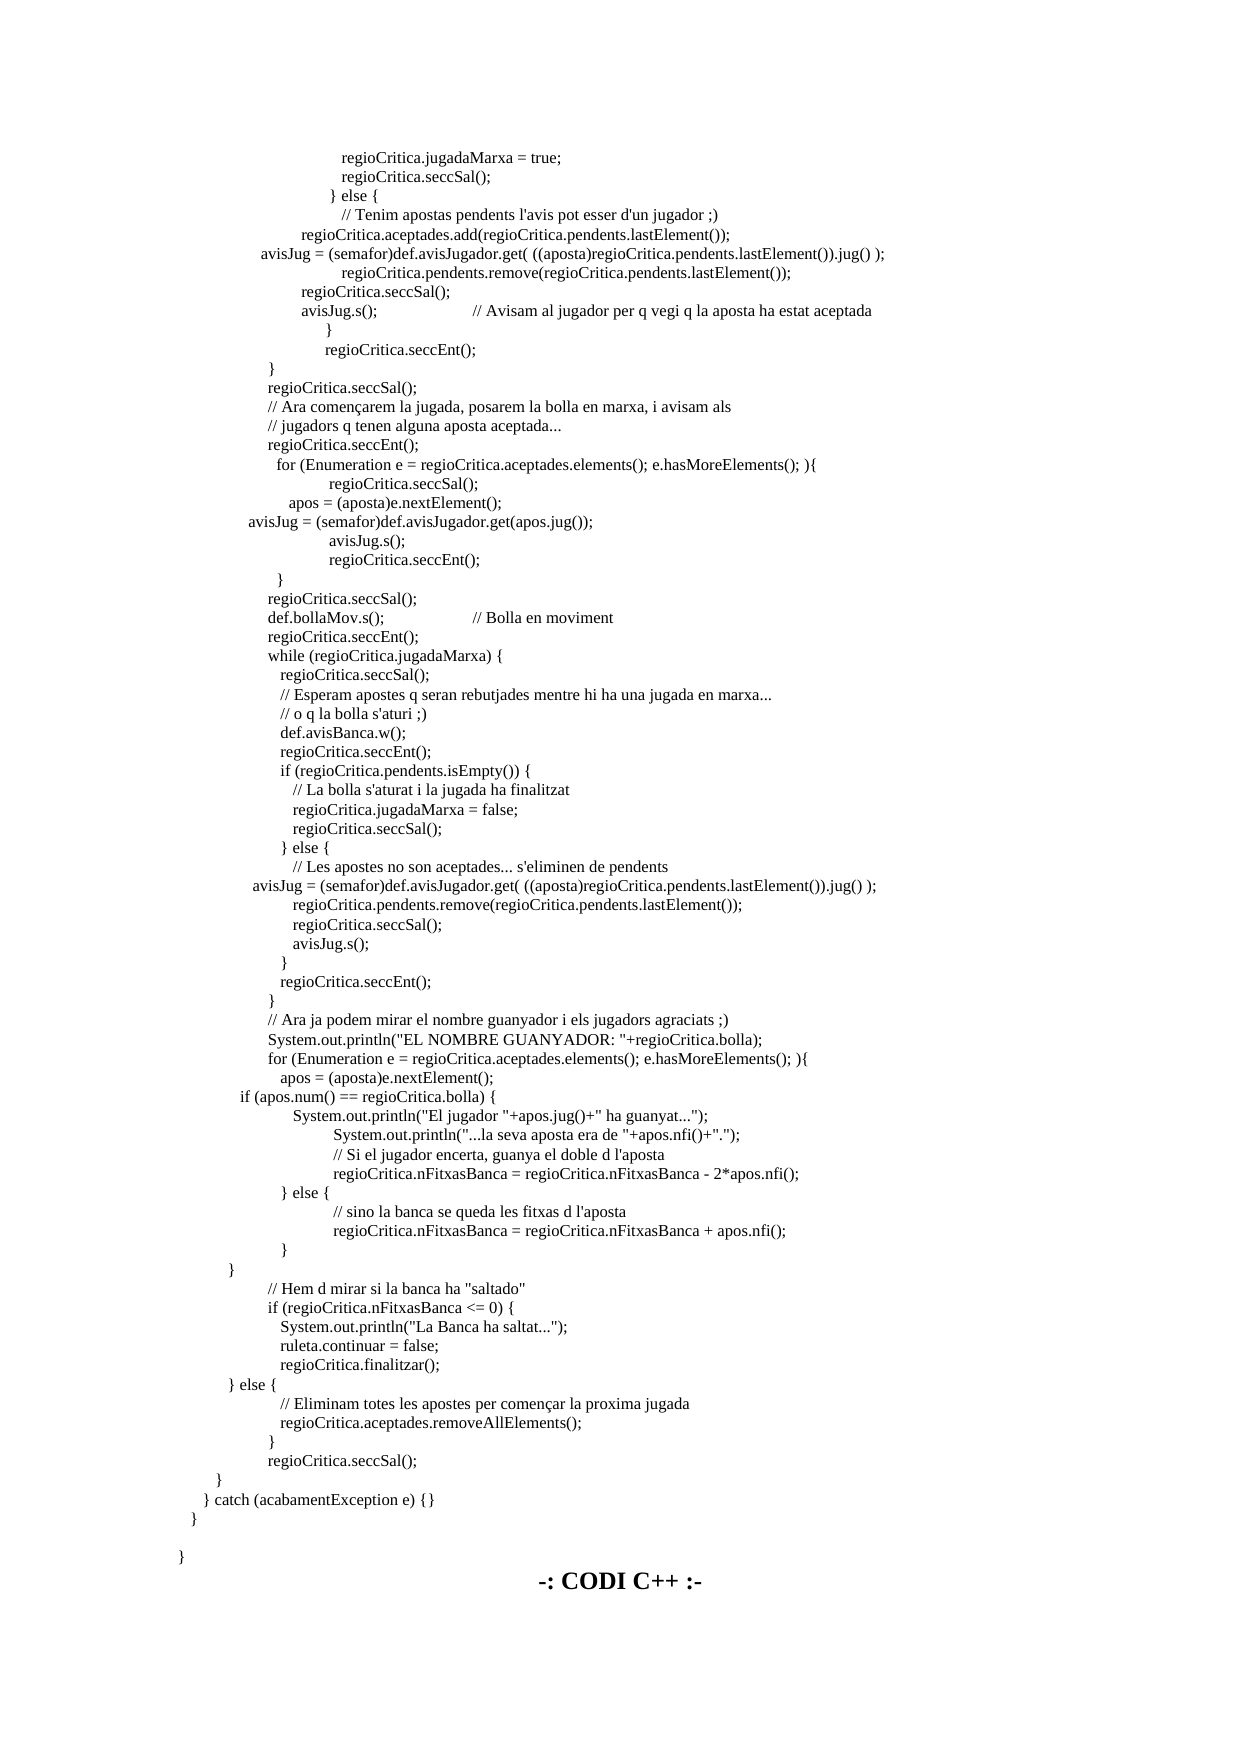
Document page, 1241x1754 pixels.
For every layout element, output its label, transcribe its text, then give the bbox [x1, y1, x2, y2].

text apos = (aposta)e.nextElement(); [177, 1068, 1063, 1087]
text avisJug = (semafor)def.avisJugador.get( ((aposta)regioCritica.pendents.lastElement()).jug() ); [177, 876, 1063, 895]
text } [177, 1470, 1063, 1489]
text } [177, 320, 1063, 339]
text regioCritica.seccEnt(); [177, 550, 1063, 569]
text } [177, 953, 1063, 972]
text regioCritica.seccSal(); [177, 167, 1063, 186]
text } else { [177, 186, 1063, 205]
text // Tenim apostas pendents l'avis pot esser d'un jugador ;) [177, 205, 1063, 224]
text regioCritica.seccSal(); [177, 282, 1063, 301]
text def.avisBanca.w(); [177, 723, 1063, 742]
text // Hem d mirar si la banca ha "saltado" [177, 1278, 1063, 1298]
text // Ara començarem la jugada, posarem la bolla en marxa, i avisam als [177, 397, 1063, 416]
text } else { [177, 1374, 1063, 1393]
text regioCritica.seccSal(); [177, 665, 1063, 684]
text } [177, 1547, 1063, 1566]
text regioCritica.seccEnt(); [177, 339, 1063, 358]
text avisJug.s(); [177, 531, 1063, 550]
text } [177, 358, 1063, 378]
text regioCritica.seccEnt(); [177, 742, 1063, 761]
text regioCritica.seccEnt(); [177, 627, 1063, 646]
text for (Enumeration e = regioCritica.aceptades.elements(); e.hasMoreElements(); ){ [177, 454, 1063, 473]
text // Les apostes no son aceptades... s'eliminen de pendents [177, 857, 1063, 876]
text -: CODI C++ :- [177, 1566, 1063, 1595]
text // Esperam apostes q seran rebutjades mentre hi ha una jugada en marxa... [177, 684, 1063, 703]
text } [177, 1240, 1063, 1259]
text regioCritica.aceptades.removeAllElements(); [177, 1413, 1063, 1432]
text // Ara ja podem mirar el nombre guanyador i els jugadors agraciats ;) [177, 1010, 1063, 1029]
text // sino la banca se queda les fitxas d l'aposta [177, 1202, 1063, 1221]
text avisJug.s(); // Avisam al jugador per q vegi q la aposta ha estat aceptada [177, 301, 1063, 320]
text avisJug.s(); [177, 933, 1063, 953]
text regioCritica.seccSal(); [177, 588, 1063, 608]
text if (regioCritica.pendents.isEmpty()) { [177, 761, 1063, 780]
text regioCritica.seccEnt(); [177, 435, 1063, 454]
text regioCritica.pendents.remove(regioCritica.pendents.lastElement()); [177, 895, 1063, 914]
text regioCritica.seccSal(); [177, 818, 1063, 838]
text regioCritica.seccSal(); [177, 473, 1063, 493]
text System.out.println("El jugador "+apos.jug()+" ha guanyat..."); [177, 1106, 1063, 1125]
text regioCritica.jugadaMarxa = false; [177, 799, 1063, 818]
text def.bollaMov.s(); // Bolla en moviment [177, 608, 1063, 627]
text } [177, 569, 1063, 588]
text // Eliminam totes les apostes per començar la proxima jugada [177, 1393, 1063, 1413]
text } [177, 1432, 1063, 1451]
text while (regioCritica.jugadaMarxa) { [177, 646, 1063, 665]
text regioCritica.nFitxasBanca = regioCritica.nFitxasBanca - 2*apos.nfi(); [177, 1163, 1063, 1183]
text } catch (acabamentException e) {} [177, 1489, 1063, 1508]
text } else { [177, 1183, 1063, 1202]
text for (Enumeration e = regioCritica.aceptades.elements(); e.hasMoreElements(); ){ [177, 1048, 1063, 1068]
text regioCritica.aceptades.add(regioCritica.pendents.lastElement()); [177, 224, 1063, 243]
text if (apos.num() == regioCritica.bolla) { [177, 1087, 1063, 1106]
text } [177, 1508, 1063, 1528]
text regioCritica.jugadaMarxa = true; [177, 148, 1063, 167]
text regioCritica.nFitxasBanca = regioCritica.nFitxasBanca + apos.nfi(); [177, 1221, 1063, 1240]
text // La bolla s'aturat i la jugada ha finalitzat [177, 780, 1063, 799]
text if (regioCritica.nFitxasBanca <= 0) { [177, 1298, 1063, 1317]
text avisJug = (semafor)def.avisJugador.get(apos.jug()); [177, 512, 1063, 531]
text // o q la bolla s'aturi ;) [177, 703, 1063, 723]
text System.out.println("La Banca ha saltat..."); [177, 1317, 1063, 1336]
text System.out.println("...la seva aposta era de "+apos.nfi()+"."); [177, 1125, 1063, 1144]
text } [177, 1259, 1063, 1278]
text ruleta.continuar = false; [177, 1336, 1063, 1355]
text // Si el jugador encerta, guanya el doble d l'aposta [177, 1144, 1063, 1163]
text regioCritica.seccSal(); [177, 378, 1063, 397]
text regioCritica.seccEnt(); [177, 972, 1063, 991]
text System.out.println("EL NOMBRE GUANYADOR: "+regioCritica.bolla); [177, 1029, 1063, 1048]
text regioCritica.seccSal(); [177, 1451, 1063, 1470]
text regioCritica.finalitzar(); [177, 1355, 1063, 1374]
text regioCritica.pendents.remove(regioCritica.pendents.lastElement()); [177, 263, 1063, 282]
text regioCritica.seccSal(); [177, 914, 1063, 933]
text apos = (aposta)e.nextElement(); [177, 493, 1063, 512]
text avisJug = (semafor)def.avisJugador.get( ((aposta)regioCritica.pendents.lastElement()).jug() ); [177, 243, 1063, 263]
text } [177, 991, 1063, 1010]
text } else { [177, 838, 1063, 857]
text // jugadors q tenen alguna aposta aceptada... [177, 416, 1063, 435]
